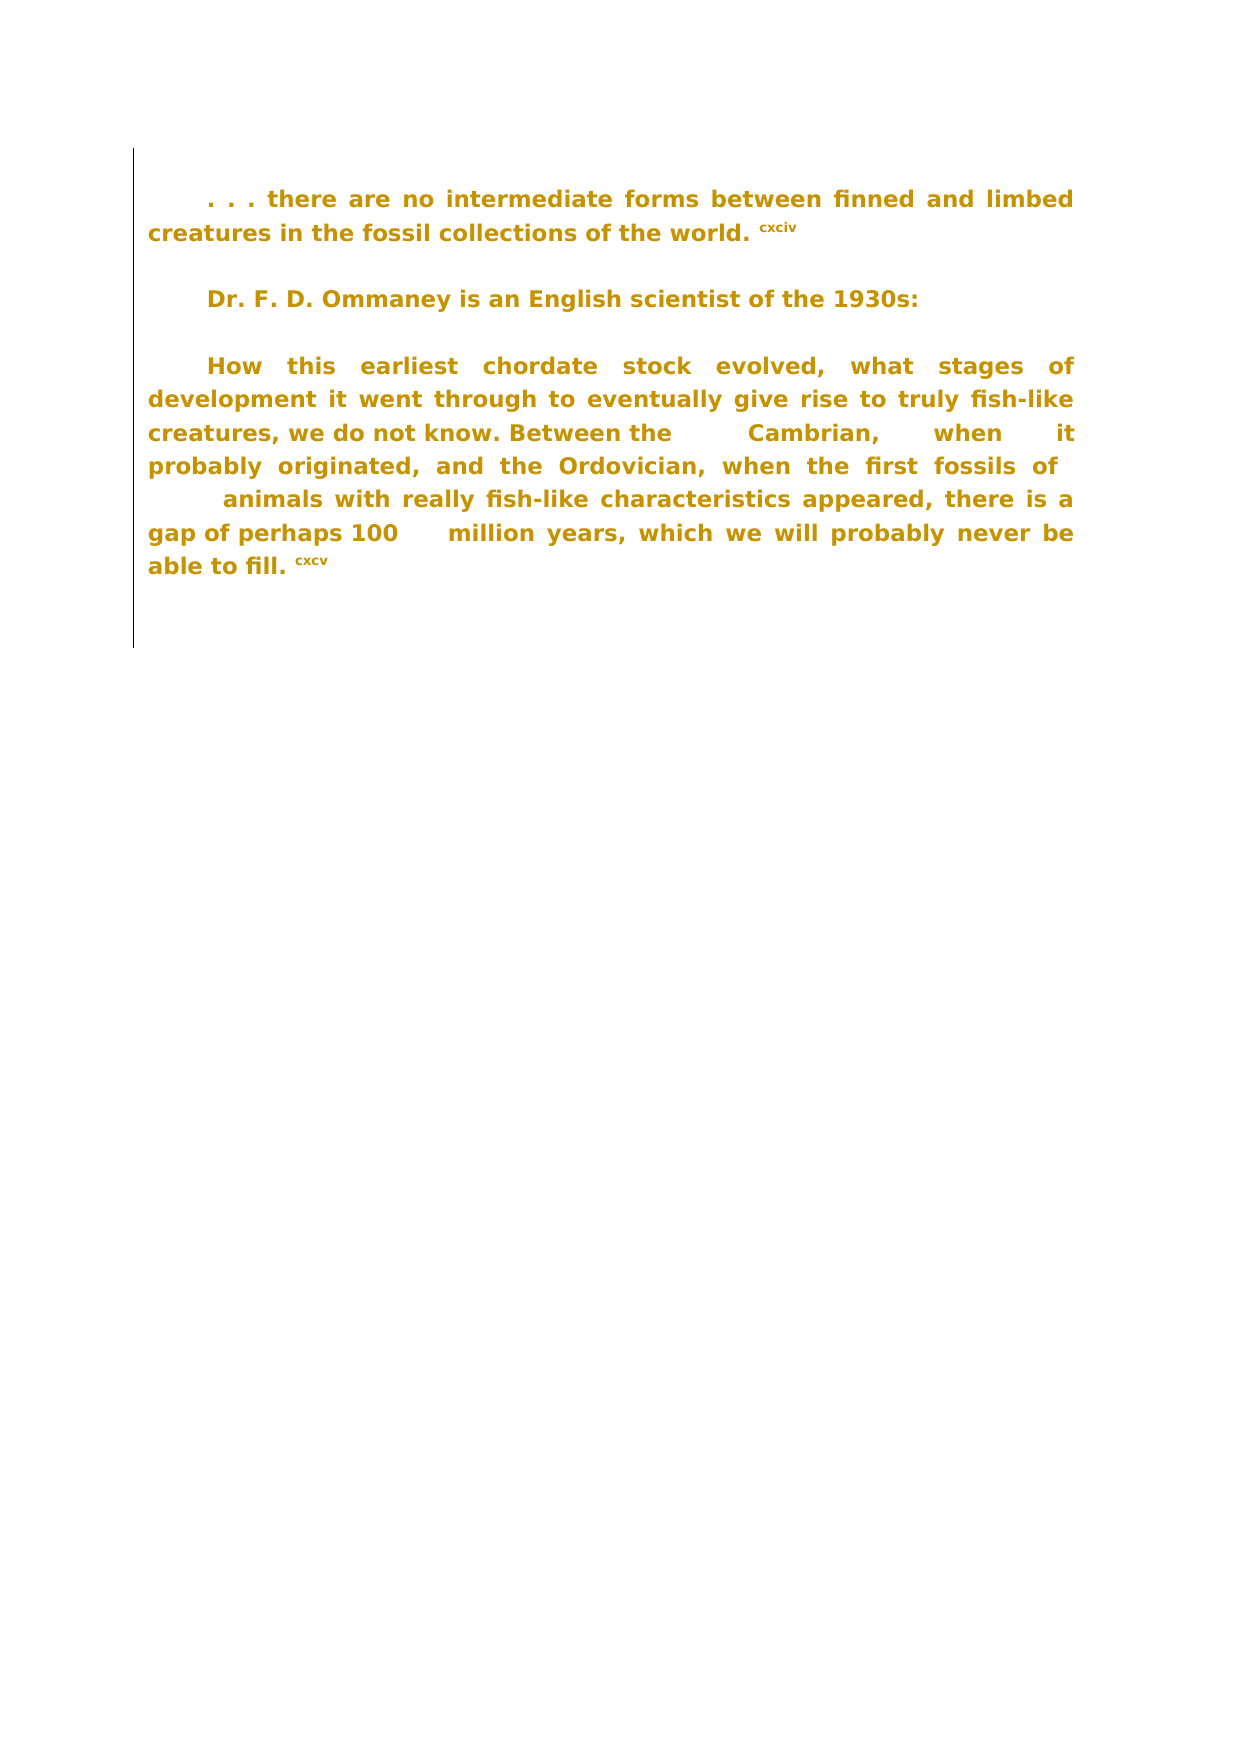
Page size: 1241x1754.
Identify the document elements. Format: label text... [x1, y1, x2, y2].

text . . . there are no intermediate forms between finned and limbed creatures in the fossil collections of the world. [148, 181, 1075, 248]
text Dr. F. D. Ommaney is an English scientist of the 1930s: [148, 281, 1075, 314]
text How this earliest chordate stock evolved, what stages of development it went through to eventually give rise to truly fish-like creatures, we do not know. Between the Cambrian, when it probably originated, and the Ordovician, when the first fossils of animals with really fish-like characteristics appeared, there is a gap of perhaps 100 million years, which we will probably never be able to fill. [148, 348, 1075, 581]
